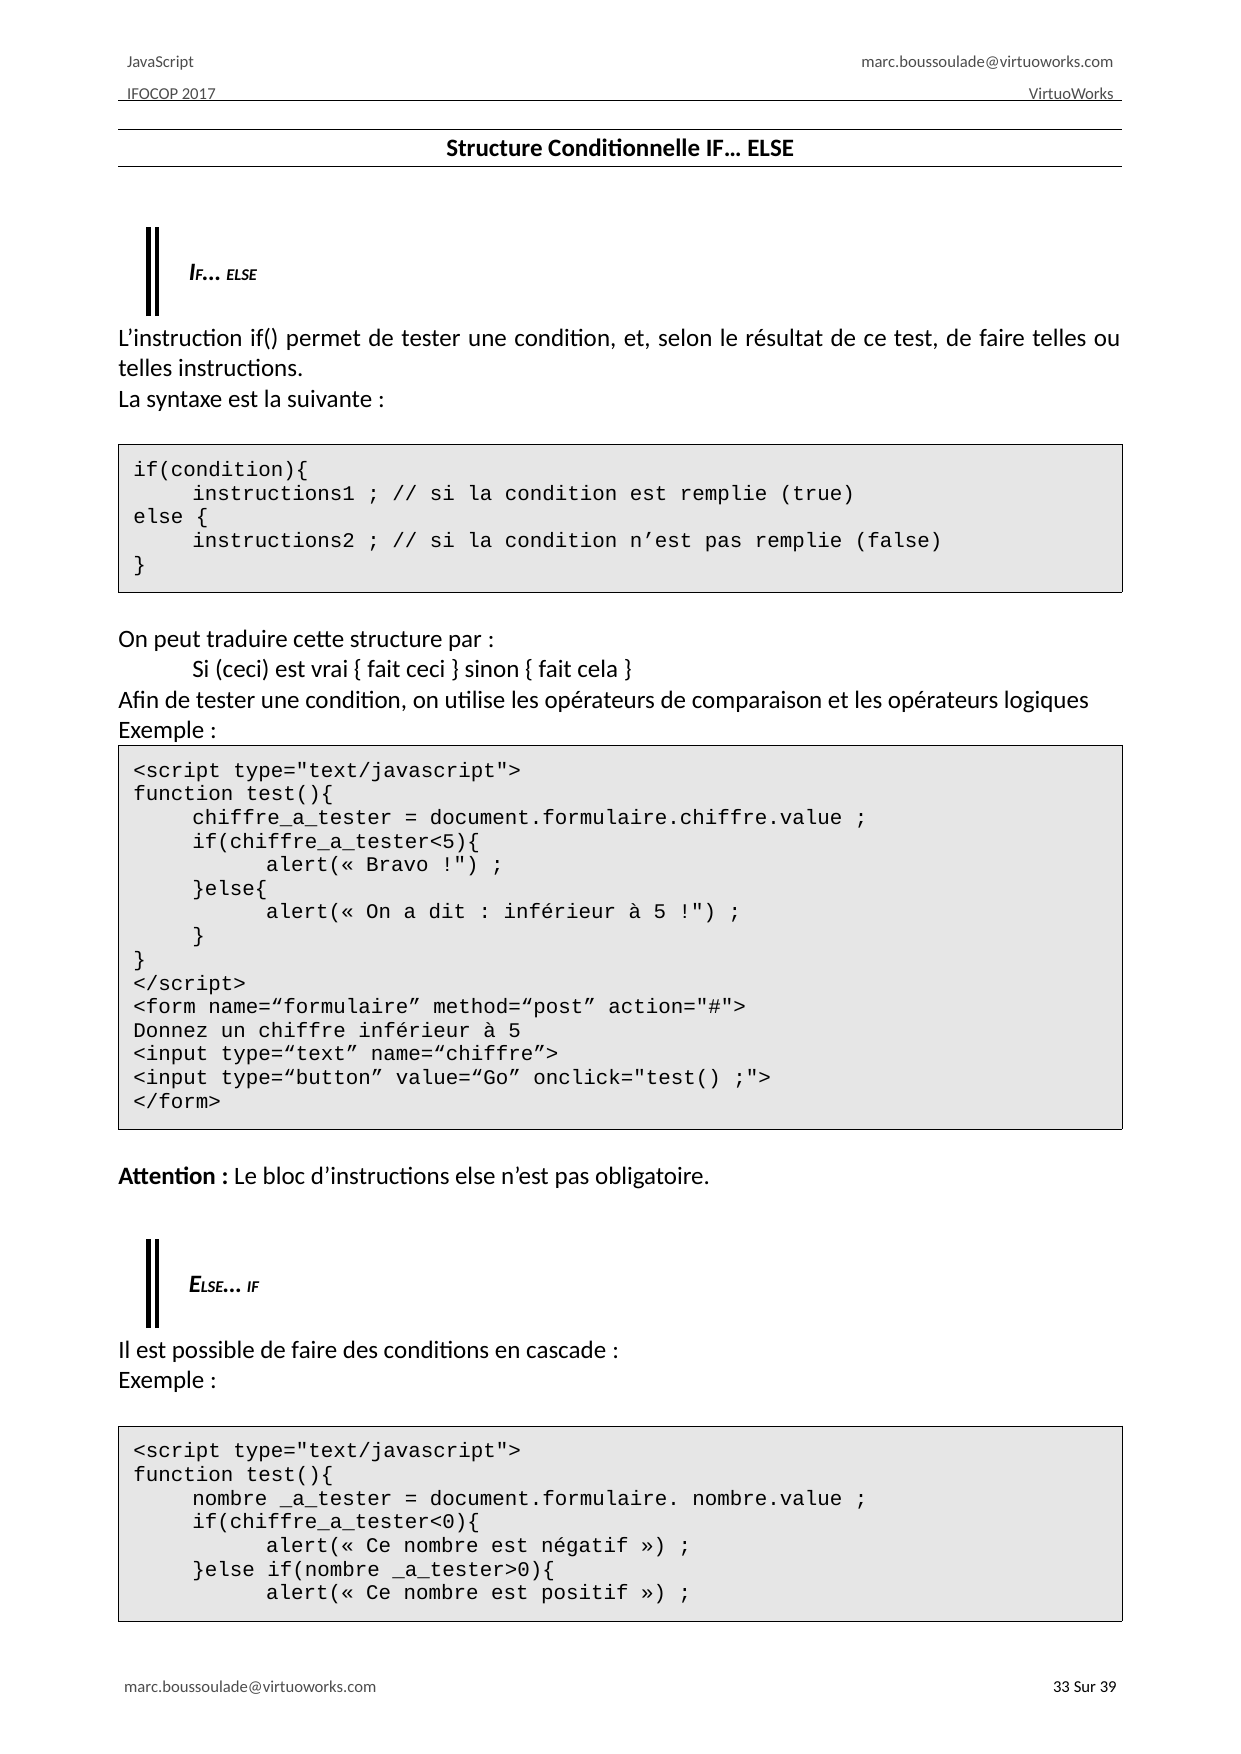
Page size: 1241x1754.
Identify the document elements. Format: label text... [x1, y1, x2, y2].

text <input type=“text” name=“chiffre”> [119, 1028, 1122, 1052]
text </form> [119, 1076, 1122, 1129]
text Attention : Le bloc d’instructions else n’est pas obligatoire. [118, 1160, 1122, 1190]
text if(chiffre_a_tester<0){ [119, 1496, 1122, 1520]
text chiffre_a_tester = document.formulaire.chiffre.value ; [119, 792, 1122, 816]
text function test(){ [119, 768, 1122, 792]
text Exemple : [118, 1364, 1122, 1395]
text } [119, 934, 1122, 958]
text if(condition){ [119, 445, 1122, 468]
subtitle [151, 227, 155, 316]
subtitle Structure Conditionnelle IF… ELSE [118, 130, 1122, 166]
subtitle Else… if [146, 1238, 1122, 1328]
text <script type="text/javascript"> [119, 1427, 1122, 1449]
text alert(« Ce nombre est négatif ») ; [119, 1520, 1122, 1544]
text function test(){ [119, 1449, 1122, 1473]
text else { [119, 491, 1122, 515]
text }else{ [119, 863, 1122, 887]
text } [369, 910, 375, 917]
text Donnez un chiffre inférieur à 5 [119, 1005, 1122, 1028]
text if(chiffre_a_tester<5){ [119, 816, 1122, 839]
text alert(« Ce nombre est positif ») ; [119, 1567, 1122, 1621]
text La syntaxe est la suivante : [118, 383, 1122, 414]
text Si (ceci) est vrai { fait ceci } sinon { fait cela } [118, 653, 1122, 684]
text <input type=“button” value=“Go” onclick="test() ;"> [119, 1052, 1122, 1076]
text nombre _a_tester = document.formulaire. nombre.value ; [119, 1473, 1122, 1496]
text } [431, 910, 437, 917]
text instructions2 ; // si la condition n’est pas remplie (false) [119, 515, 1122, 539]
text } [119, 910, 1122, 934]
text On peut traduire cette structure par : [118, 623, 1122, 653]
text </script> [119, 958, 1122, 981]
text <script type="text/javascript"> [119, 746, 1122, 768]
text <form name=“formulaire” method=“post” action="#"> [119, 981, 1122, 1005]
text Il est possible de faire des conditions en cascade : [118, 1334, 1122, 1364]
text alert(« On a dit : inférieur à 5 !") ; [119, 887, 1122, 910]
text } [119, 539, 1122, 592]
text Exemple : [118, 714, 1122, 745]
text Afin de tester une condition, on utilise les opérateurs de comparaison et les opérateurs logiques [118, 684, 1122, 714]
text alert(« Bravo !") ; [119, 839, 1122, 863]
text instructions1 ; // si la condition est remplie (true) [119, 468, 1122, 491]
text }else if(nombre _a_tester>0){ [119, 1544, 1122, 1567]
subtitle If… else [159, 227, 1122, 316]
text L’instruction if() permet de tester une condition, et, selon le résultat de ce test, de faire telles ou telles instructions. [118, 322, 1122, 383]
